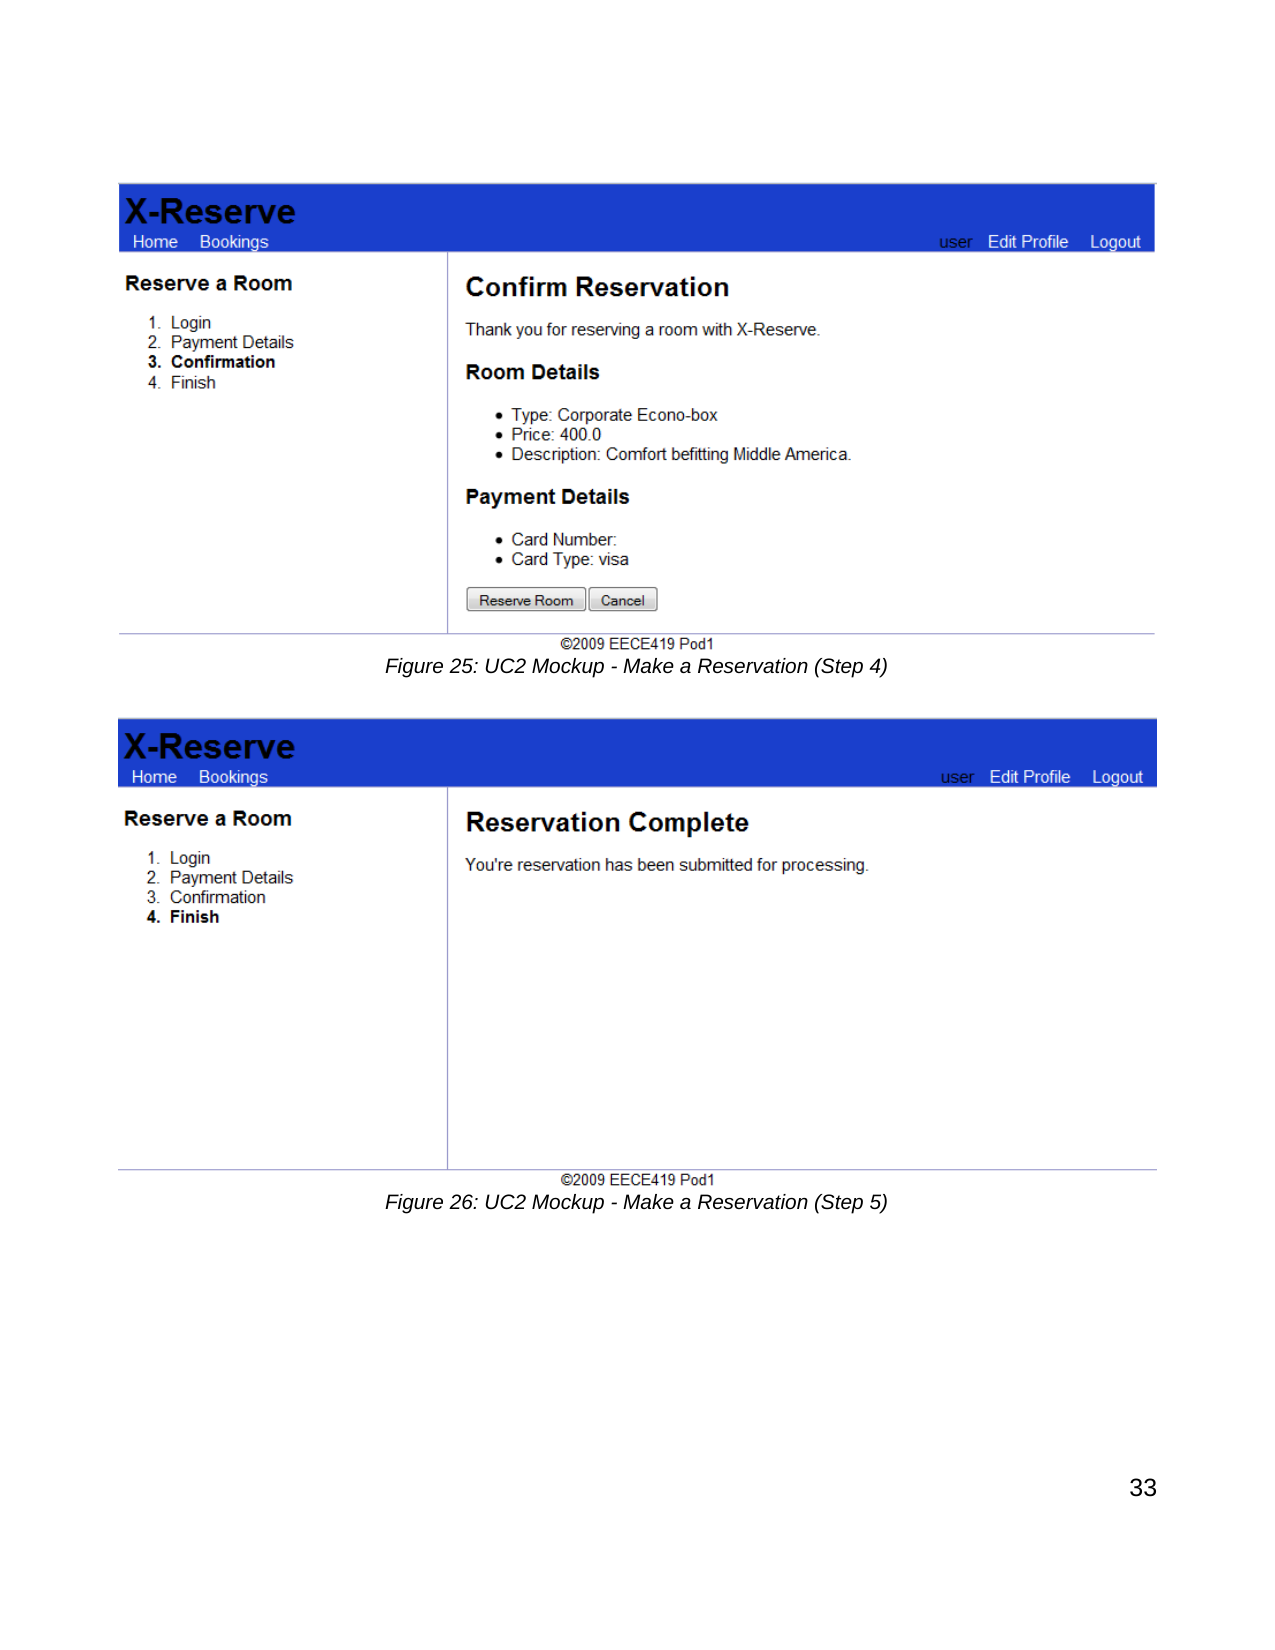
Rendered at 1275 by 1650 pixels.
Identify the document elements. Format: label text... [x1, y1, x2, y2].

picture [118, 717, 1157, 1190]
picture [118, 182, 1157, 654]
text Figure 26: UC2 Mockup - Make a Reservation (Step 5) [118, 1190, 1157, 1214]
text Figure 25: UC2 Mockup - Make a Reservation (Step 4) [118, 654, 1157, 677]
